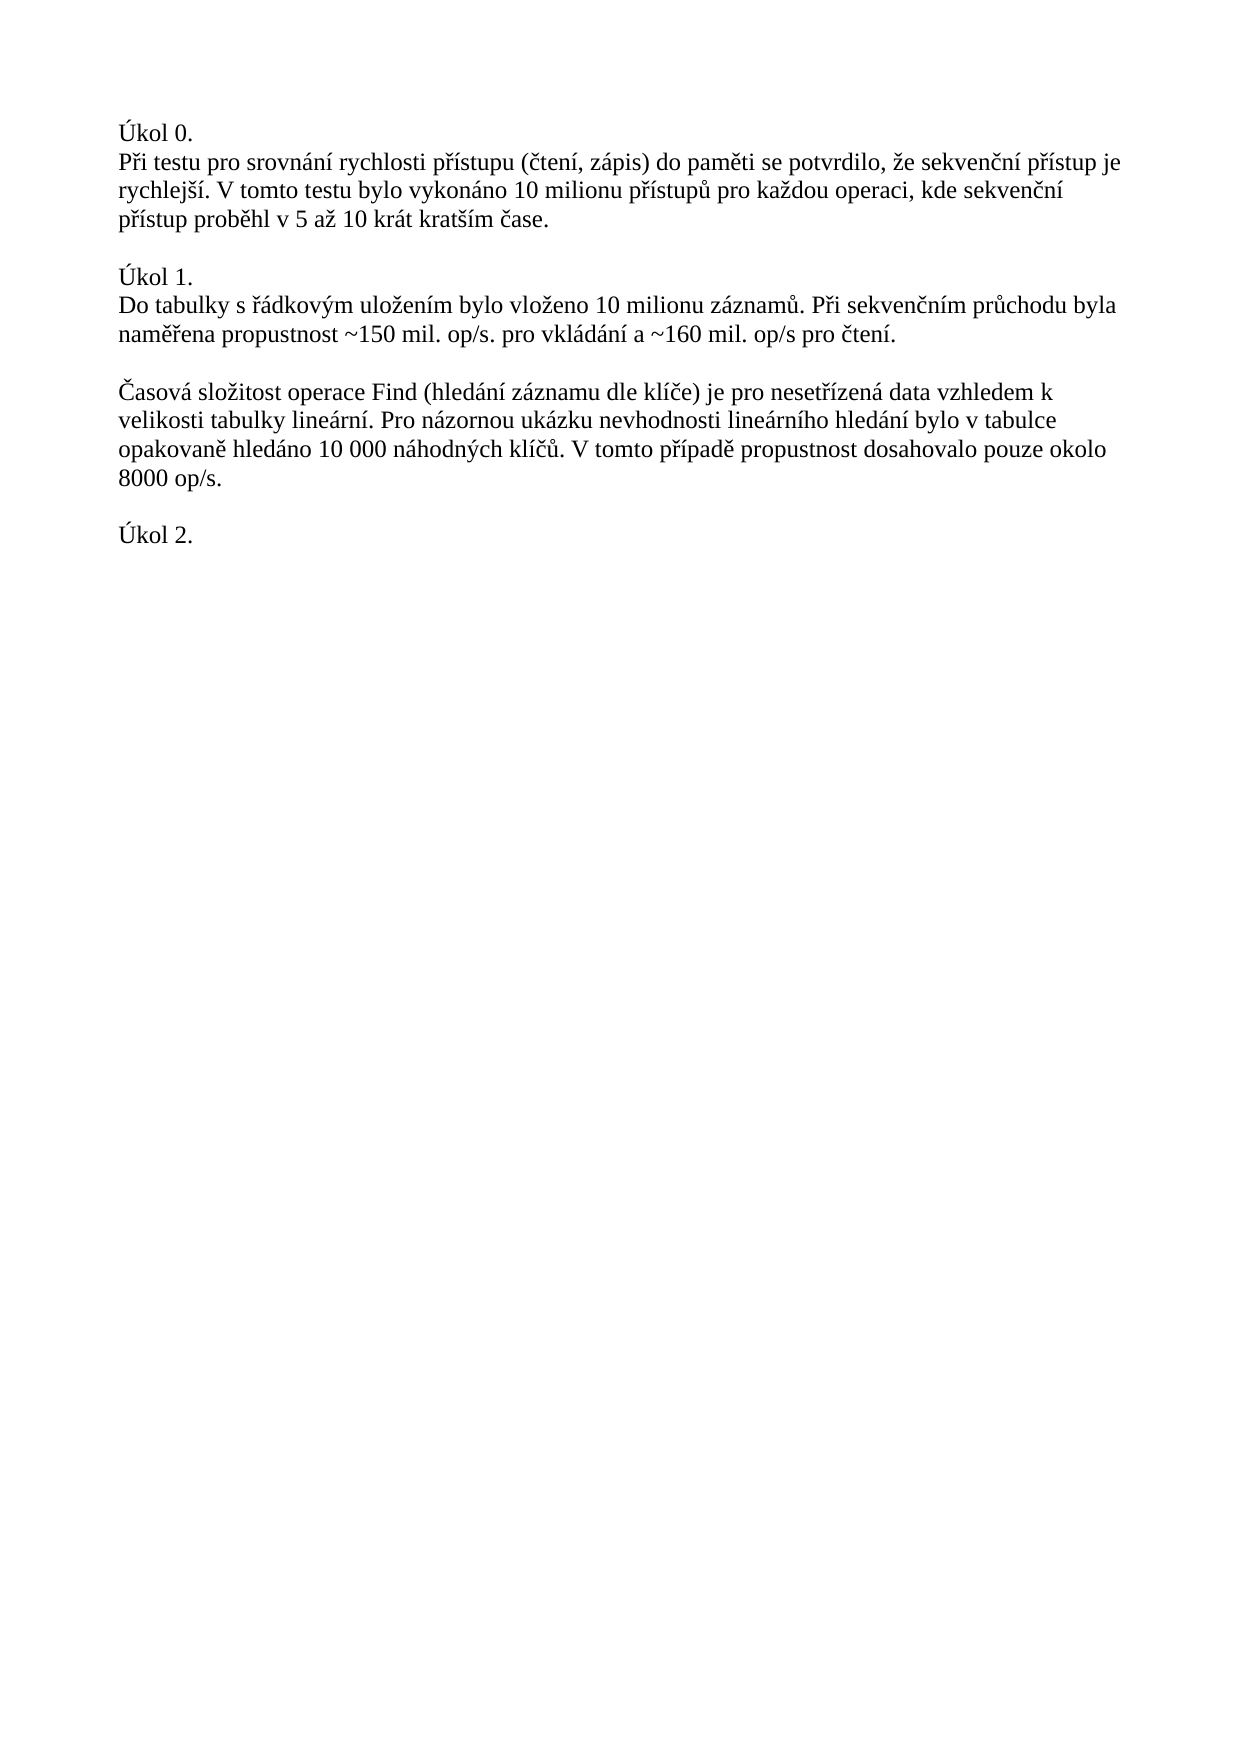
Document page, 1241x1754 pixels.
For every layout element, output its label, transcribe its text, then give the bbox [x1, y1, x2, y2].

text Při testu pro srovnání rychlosti přístupu (čtení, zápis) do paměti se potvrdilo, že sekvenční přístup je rychlejší. V tomto testu bylo vykonáno 10 milionu přístupů pro každou operaci, kde sekvenční přístup proběhl v 5 až 10 krát kratším čase. [118, 147, 1122, 233]
text Úkol 0. [118, 118, 1122, 147]
text Do tabulky s řádkovým uložením bylo vloženo 10 milionu záznamů. Při sekvenčním průchodu byla naměřena propustnost ~150 mil. op/s. pro vkládání a ~160 mil. op/s pro čtení. [118, 291, 1122, 348]
text Úkol 1. [118, 262, 1122, 291]
text Časová složitost operace Find (hledání záznamu dle klíče) je pro nesetřízená data vzhledem k velikosti tabulky lineární. Pro názornou ukázku nevhodnosti lineárního hledání bylo v tabulce opakovaně hledáno 10 000 náhodných klíčů. V tomto případě propustnost dosahovalo pouze okolo 8000 op/s. [118, 377, 1122, 492]
text Úkol 2. [118, 521, 1122, 549]
